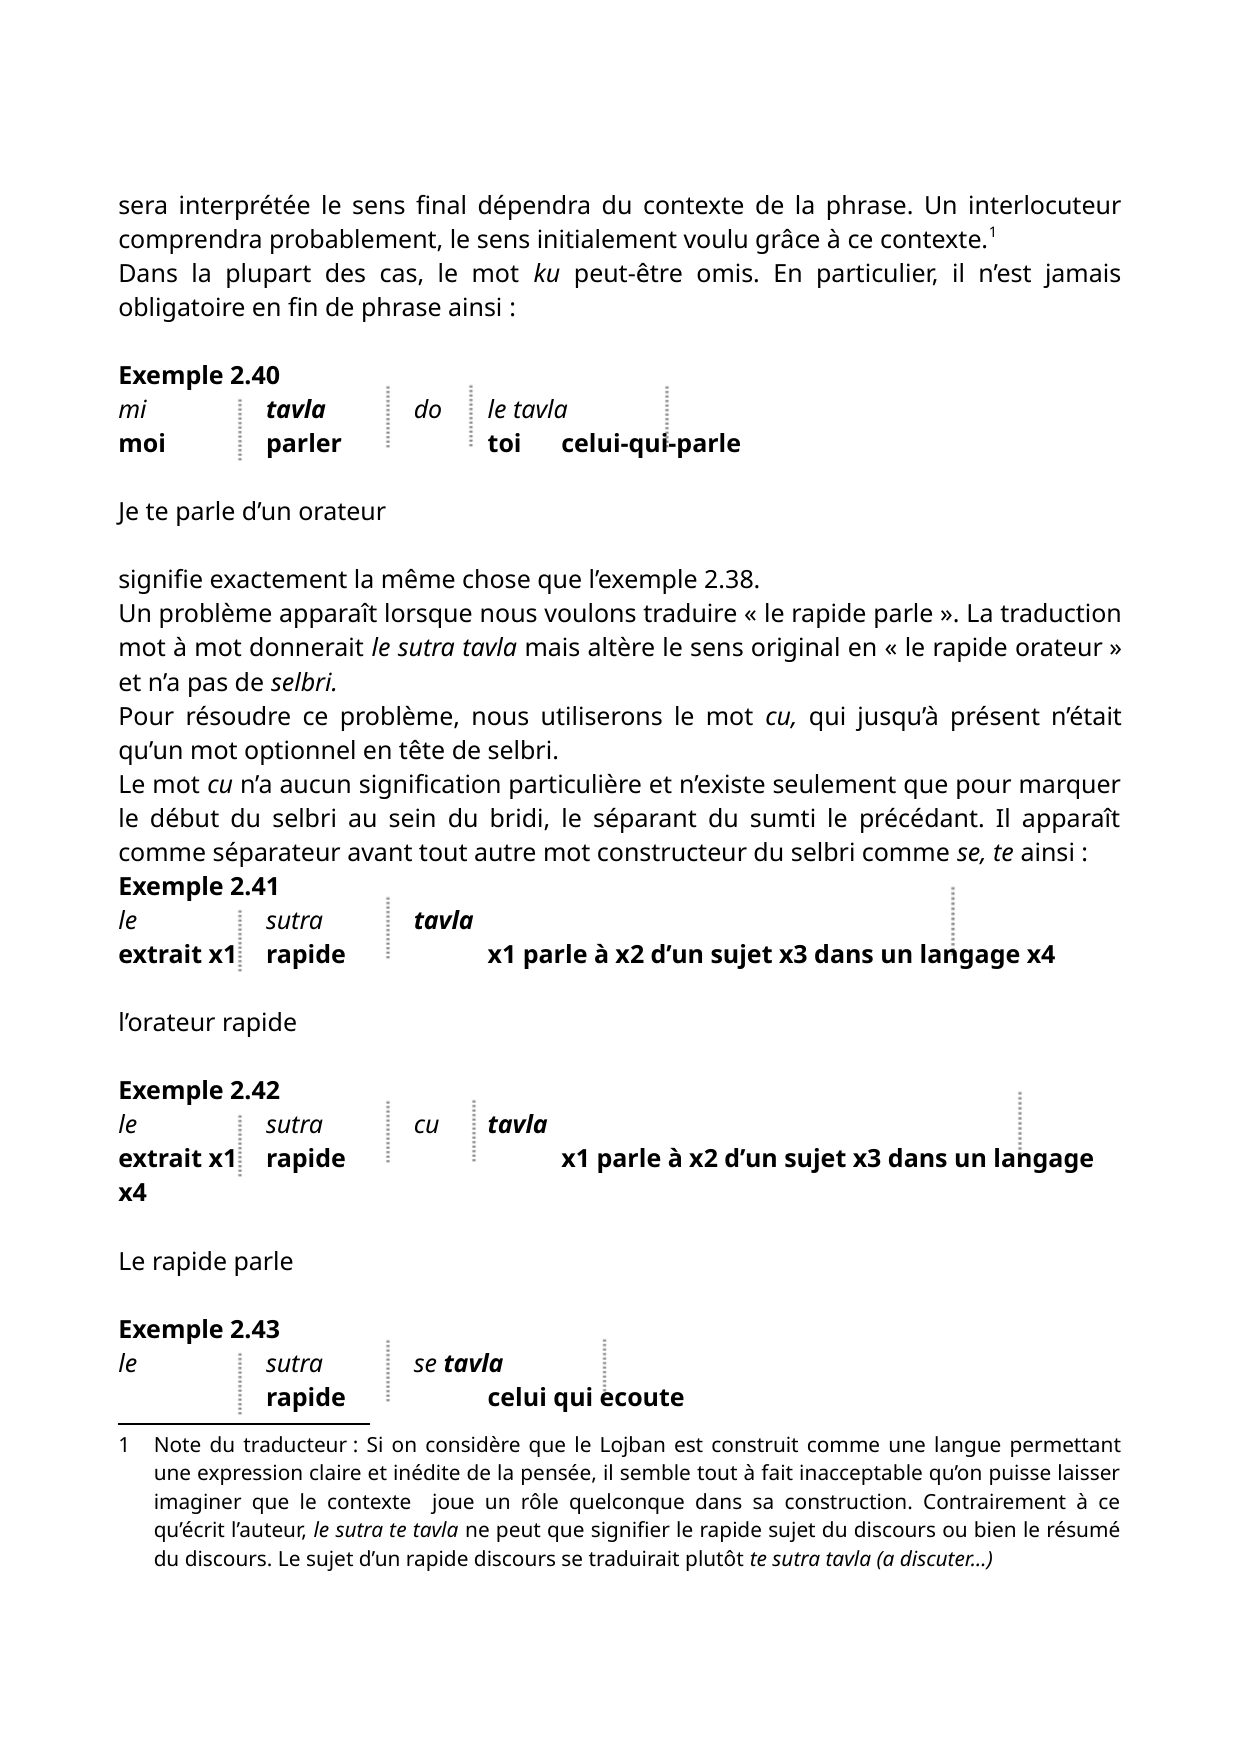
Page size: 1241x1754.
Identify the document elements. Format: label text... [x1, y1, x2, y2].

text Un problème apparaît lorsque nous voulons traduire « le rapide parle ». La traduction mot à mot donnerait le sutra tavla mais altère le sens original en « le rapide orateur » et n’a pas de selbri. [118, 596, 1122, 698]
picture [945, 881, 963, 961]
text [614, 1345, 1122, 1379]
text extrait x1 rapide x1 parle à x2 d’un sujet x3 dans un langage x4 [118, 1141, 1122, 1209]
text moi [118, 426, 232, 460]
picture [232, 1109, 249, 1181]
text extrait x1 rapide x1 parle à x2 d’un sujet x3 dans un langage x4 [118, 937, 232, 971]
picture [380, 380, 398, 452]
text rapide celui qui ecoute [249, 1379, 1122, 1413]
text l’orateur rapide [118, 1005, 1122, 1039]
text do [398, 392, 463, 426]
text parler toi celui-qui-parle [249, 426, 1122, 460]
text cu [398, 1107, 466, 1141]
text [118, 1379, 232, 1413]
text Exemple 2.40 [118, 358, 1122, 392]
text Exemple 2.42 [118, 1073, 1122, 1107]
text [1029, 1107, 1122, 1141]
picture [232, 904, 249, 976]
picture [659, 380, 677, 452]
text tavla [484, 1107, 1012, 1141]
text le tavla [480, 392, 659, 426]
picture [1012, 1085, 1029, 1165]
text Exemple 2.41 [118, 868, 1122, 903]
picture [948, 952, 953, 961]
text mi tavla [118, 392, 380, 426]
picture [466, 1094, 484, 1166]
text se tavla [398, 1345, 597, 1379]
text Note du traducteur : Si on considère que le Lojban est construit comme une langue permettant une expression claire et inédite de la pensée, il semble tout à fait inacceptable qu’on puisse laisser imaginer que le contexte joue un rôle quelconque dans sa construction. Contrairement à ce qu’écrit l’auteur, le sutra te tavla ne peut que signifier le rapide sujet du discours ou bien le résumé du discours. Le sujet d’un rapide discours se traduirait plutôt te sutra tavla (a discuter...) [118, 1430, 1122, 1572]
picture [380, 1096, 398, 1167]
text [963, 903, 1122, 937]
picture [380, 1334, 398, 1406]
text le sutra [118, 903, 380, 937]
picture [463, 379, 480, 451]
text Exemple 2.43 [118, 1311, 1122, 1345]
text [677, 392, 1122, 426]
text Je te parle d’un orateur [118, 494, 1122, 528]
text sera interprétée le sens final dépendra du contexte de la phrase. Un interlocuteur comprendra probablement, le sens initialement voulu grâce à ce contexte. [118, 187, 1122, 255]
text extrait x1 rapide x1 parle à x2 d’un sujet x3 dans un langage x4 [249, 937, 1122, 971]
picture [232, 393, 249, 465]
text le sutra [118, 1107, 380, 1141]
text Le mot cu n’a aucun signification particulière et n’existe seulement que pour marquer le début du selbri au sein du bridi, le séparant du sumti le précédant. Il apparaît comme séparateur avant tout autre mot constructeur du selbri comme se, te ainsi : [118, 766, 1122, 868]
picture [1022, 1156, 1027, 1165]
picture [232, 1347, 249, 1419]
text signifie exactement la même chose que l’exemple 2.38. [118, 562, 1122, 596]
text Dans la plupart des cas, le mot ku peut-être omis. En particulier, il n’est jamais obligatoire en fin de phrase ainsi : [118, 255, 1122, 323]
picture [597, 1334, 614, 1405]
picture [380, 891, 398, 963]
text le sutra [118, 1345, 380, 1379]
text Le rapide parle [118, 1243, 1122, 1277]
text tavla [398, 903, 945, 937]
text Pour résoudre ce problème, nous utiliserons le mot cu, qui jusqu’à présent n’était qu’un mot optionnel en tête de selbri. [118, 698, 1122, 766]
